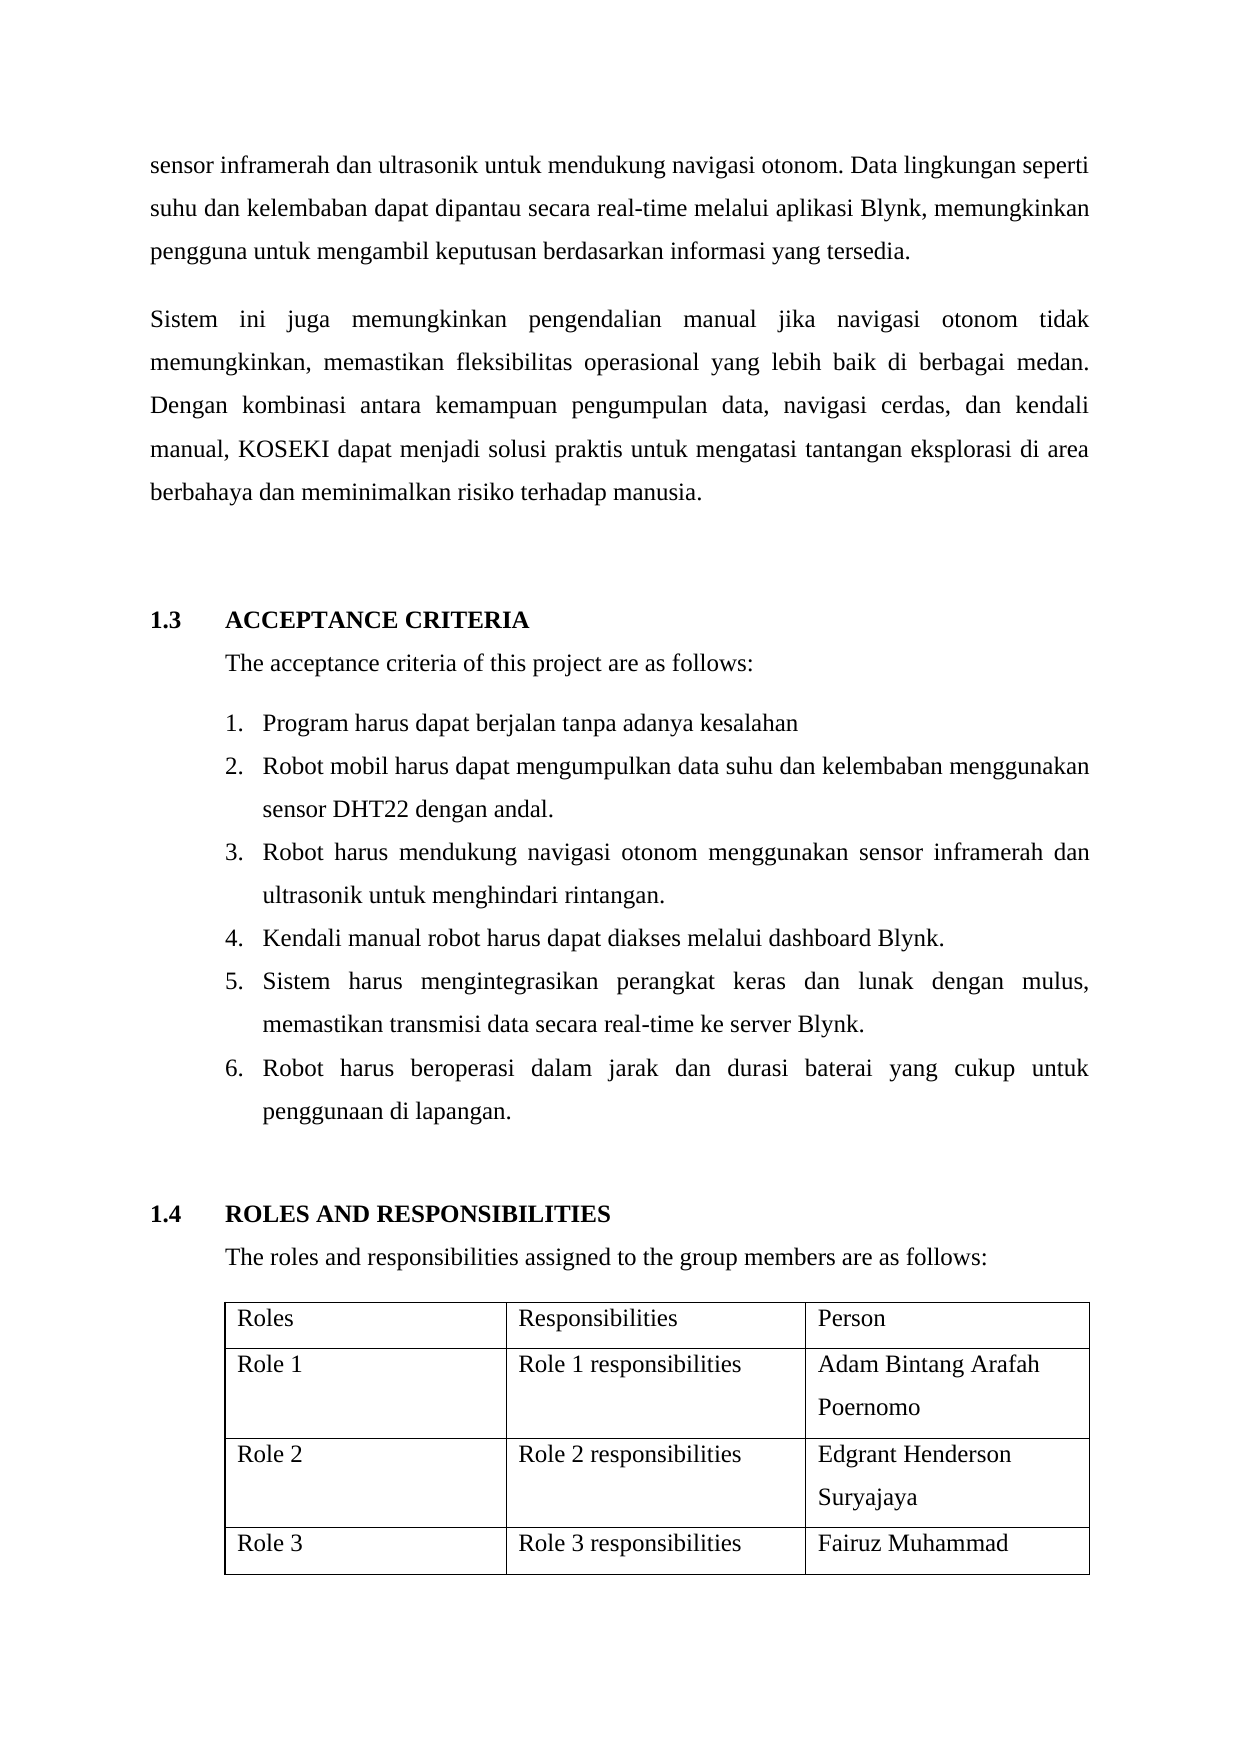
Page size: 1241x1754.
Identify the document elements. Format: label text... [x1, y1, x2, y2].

table_header Person [806, 1303, 1089, 1348]
subtitle ROLES AND RESPONSIBILITIES [150, 1199, 1090, 1227]
text The roles and responsibilities assigned to the group members are as follows: [225, 1242, 1090, 1271]
list Program harus dapat berjalan tanpa adanya kesalahan [225, 708, 1090, 736]
text Sistem ini juga memungkinkan pengendalian manual jika navigasi otonom tidak memungkinkan, memastikan fleksibilitas operasional yang lebih baik di berbagai medan. Dengan kombinasi antara kemampuan pengumpulan data, navigasi cerdas, dan kendali manual, KOSEKI dapat menjadi solusi praktis untuk mengatasi tantangan eksplorasi di area berbahaya dan meminimalkan risiko terhadap manusia. [150, 304, 1090, 506]
table_cell Role 3 [226, 1528, 506, 1574]
list Robot harus mendukung navigasi otonom menggunakan sensor inframerah dan ultrasonik untuk menghindari rintangan. [225, 837, 1090, 909]
text sensor inframerah dan ultrasonik untuk mendukung navigasi otonom. Data lingkungan seperti suhu dan kelembaban dapat dipantau secara real-time melalui aplikasi Blynk, memungkinkan pengguna untuk mengambil keputusan berdasarkan informasi yang tersedia. [150, 150, 1090, 265]
list Sistem harus mengintegrasikan perangkat keras dan lunak dengan mulus, memastikan transmisi data secara real-time ke server Blynk. [225, 966, 1090, 1038]
list Kendali manual robot harus dapat diakses melalui dashboard Blynk. [225, 923, 1090, 952]
table_cell Fairuz Muhammad [806, 1528, 1089, 1574]
subtitle ACCEPTANCE CRITERIA [150, 605, 1090, 633]
table_header Roles [226, 1303, 506, 1348]
table_cell Role 2 responsibilities [507, 1439, 805, 1527]
table_cell Adam Bintang Arafah Poernomo [806, 1349, 1089, 1438]
list Robot harus beroperasi dalam jarak dan durasi baterai yang cukup untuk penggunaan di lapangan. [225, 1053, 1090, 1124]
table_header Responsibilities [507, 1303, 805, 1348]
list Robot mobil harus dapat mengumpulkan data suhu dan kelembaban menggunakan sensor DHT22 dengan andal. [225, 751, 1090, 823]
table_cell Role 3 responsibilities [507, 1528, 805, 1574]
table_cell Role 2 [226, 1439, 506, 1527]
table_cell Role 1 [226, 1349, 506, 1438]
table_cell Role 1 responsibilities [507, 1349, 805, 1438]
text The acceptance criteria of this project are as follows: [225, 648, 1090, 677]
table_cell Edgrant Henderson Suryajaya [806, 1439, 1089, 1527]
